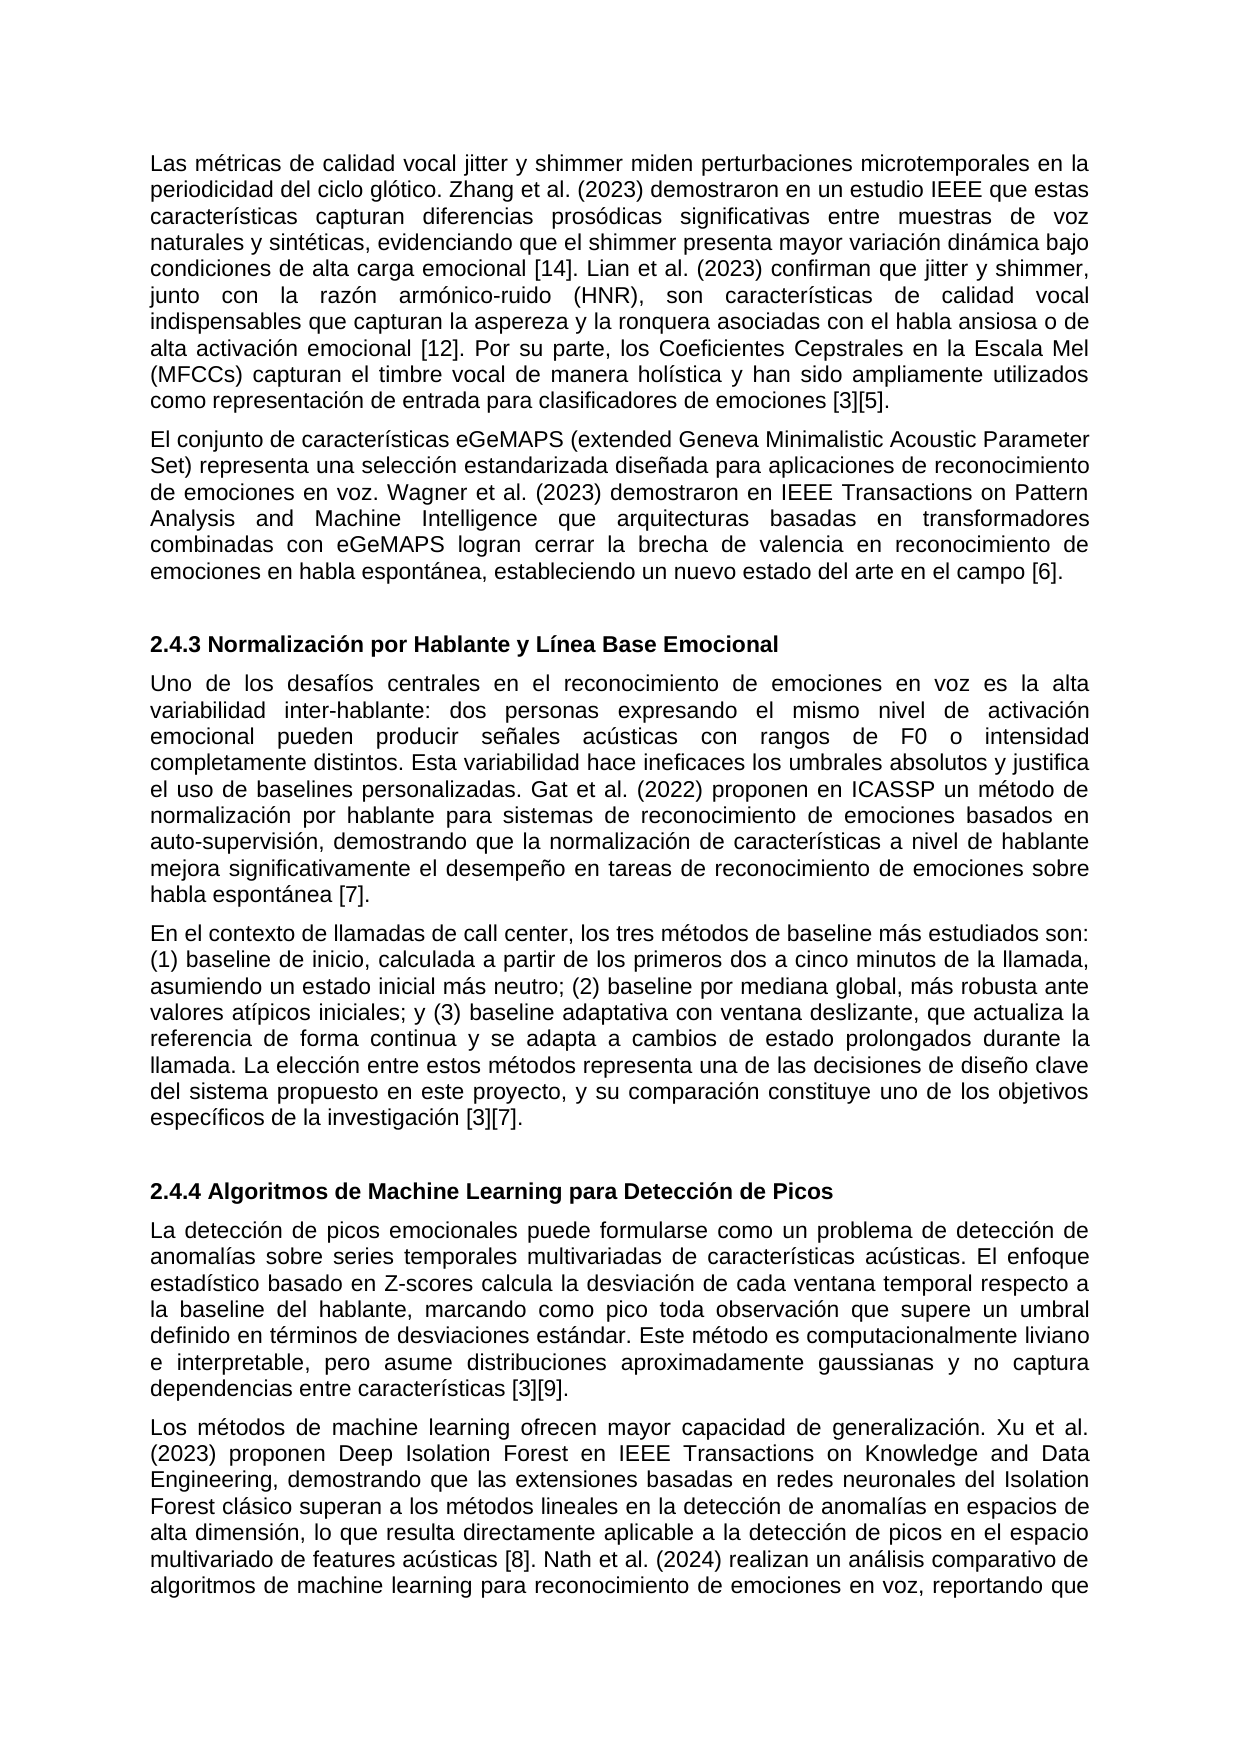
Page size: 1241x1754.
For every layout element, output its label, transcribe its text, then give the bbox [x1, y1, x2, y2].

text Los métodos de machine learning ofrecen mayor capacidad de generalización. Xu et al. (2023) proponen Deep Isolation Forest en IEEE Transactions on Knowledge and Data Engineering, demostrando que las extensiones basadas en redes neuronales del Isolation Forest clásico superan a los métodos lineales en la detección de anomalías en espacios de alta dimensión, lo que resulta directamente aplicable a la detección de picos en el espacio multivariado de features acústicas [8]. Nath et al. (2024) realizan un análisis comparativo de algoritmos de machine learning para reconocimiento de emociones en voz, reportando que [150, 1414, 1090, 1598]
text El conjunto de características eGeMAPS (extended Geneva Minimalistic Acoustic Parameter Set) representa una selección estandarizada diseñada para aplicaciones de reconocimiento de emociones en voz. Wagner et al. (2023) demostraron en IEEE Transactions on Pattern Analysis and Machine Intelligence que arquitecturas basadas en transformadores combinadas con eGeMAPS logran cerrar la brecha de valencia en reconocimiento de emociones en habla espontánea, estableciendo un nuevo estado del arte en el campo [6]. [150, 426, 1090, 584]
text La detección de picos emocionales puede formularse como un problema de detección de anomalías sobre series temporales multivariadas de características acústicas. El enfoque estadístico basado en Z-scores calcula la desviación de cada ventana temporal respecto a la baseline del hablante, marcando como pico toda observación que supere un umbral definido en términos de desviaciones estándar. Este método es computacionalmente liviano e interpretable, pero asume distribuciones aproximadamente gaussianas y no captura dependencias entre características [3][9]. [150, 1217, 1090, 1401]
text 2.4.4 Algoritmos de Machine Learning para Detección de Picos [150, 1178, 1090, 1204]
text 2.4.3 Normalización por Hablante y Línea Base Emocional [150, 631, 1090, 658]
text En el contexto de llamadas de call center, los tres métodos de baseline más estudiados son: (1) baseline de inicio, calculada a partir de los primeros dos a cinco minutos de la llamada, asumiendo un estado inicial más neutro; (2) baseline por mediana global, más robusta ante valores atípicos iniciales; y (3) baseline adaptativa con ventana deslizante, que actualiza la referencia de forma continua y se adapta a cambios de estado prolongados durante la llamada. La elección entre estos métodos representa una de las decisiones de diseño clave del sistema propuesto en este proyecto, y su comparación constituye uno de los objetivos específicos de la investigación [3][7]. [150, 920, 1090, 1131]
text Las métricas de calidad vocal jitter y shimmer miden perturbaciones microtemporales en la periodicidad del ciclo glótico. Zhang et al. (2023) demostraron en un estudio IEEE que estas características capturan diferencias prosódicas significativas entre muestras de voz naturales y sintéticas, evidenciando que el shimmer presenta mayor variación dinámica bajo condiciones de alta carga emocional [14]. Lian et al. (2023) confirman que jitter y shimmer, junto con la razón armónico-ruido (HNR), son características de calidad vocal indispensables que capturan la aspereza y la ronquera asociadas con el habla ansiosa o de alta activación emocional [12]. Por su parte, los Coeficientes Cepstrales en la Escala Mel (MFCCs) capturan el timbre vocal de manera holística y han sido ampliamente utilizados como representación de entrada para clasificadores de emociones [3][5]. [150, 150, 1090, 413]
text Uno de los desafíos centrales en el reconocimiento de emociones en voz es la alta variabilidad inter-hablante: dos personas expresando el mismo nivel de activación emocional pueden producir señales acústicas con rangos de F0 o intensidad completamente distintos. Esta variabilidad hace ineficaces los umbrales absolutos y justifica el uso de baselines personalizadas. Gat et al. (2022) proponen en ICASSP un método de normalización por hablante para sistemas de reconocimiento de emociones basados en auto-supervisión, demostrando que la normalización de características a nivel de hablante mejora significativamente el desempeño en tareas de reconocimiento de emociones sobre habla espontánea [7]. [150, 670, 1090, 907]
